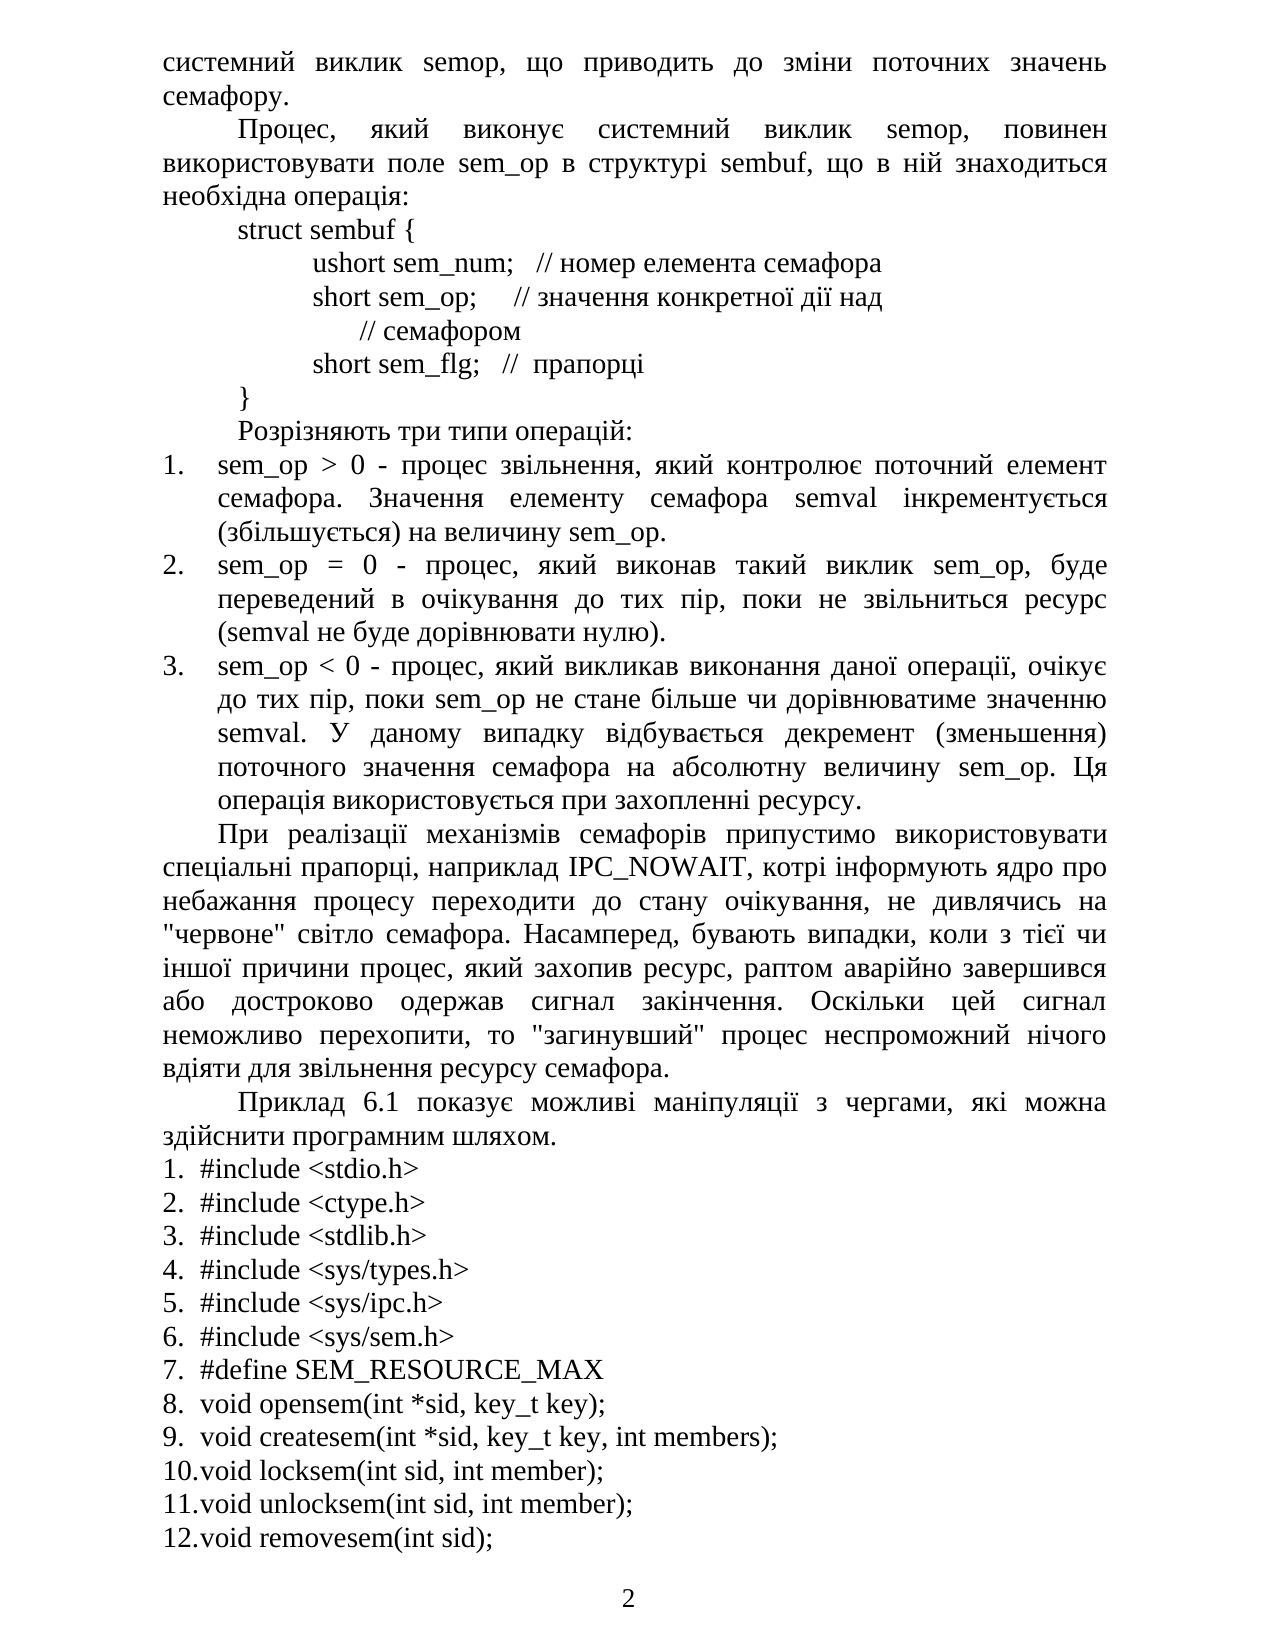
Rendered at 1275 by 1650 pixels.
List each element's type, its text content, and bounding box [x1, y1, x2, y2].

list void unlocksem(int sid, int member); [162, 1487, 1107, 1520]
list void locksem(int sid, int member); [162, 1453, 1107, 1487]
list sem_op = 0 - процес, який виконав такий виклик sem_op, буде переведений в очікування до тих пір, поки не звільниться ресурс (semval не буде дорівнювати нулю). [162, 547, 1107, 648]
list sem_op > 0 - процес звільнення, який контролює поточний елемент семафора. Значення елементу семафора semval інкрементується (збільшується) на величину sem_op. [162, 447, 1107, 547]
list #define SEM_RESOURCE_MAX [162, 1352, 1107, 1386]
text Процес, який виконує системний виклик semop, повинен використовувати поле sem_op в структурі sembuf, що в ній знахо­диться необхідна операція: [162, 111, 1107, 212]
list #include <sys/types.h> [162, 1252, 1107, 1285]
list void removesem(int sid); [162, 1520, 1107, 1554]
text } [162, 380, 1107, 413]
list void createsem(int *sid, key_t key, int members); [162, 1419, 1107, 1453]
text При реалізації механізмів семафорів припустимо вико­ристовувати спеціальні прапорці, наприклад IPC_NOWAIT, котрі інформують ядро про небажання процесу переходити до стану очіку­вання, не дивлячись на "червоне" світло семафора. Насамперед, бувають випадки, коли з тієї чи іншої причини процес, який захопив ресурс, раптом аварійно завершився або достроково одержав сигнал закінчення. Оскільки цей сигнал неможливо перехопити, то "загинувший" процес неспроможний нічого вдіяти для звільнення ресурсу семафора. [162, 816, 1107, 1084]
text // семафором [162, 313, 1107, 346]
text Приклад 6.1 показує можливі маніпуляції з чергами, які можна здійснити програмним шляхом. [162, 1084, 1107, 1151]
list #include <sys/ipc.h> [162, 1285, 1107, 1319]
list #include <stdio.h> [162, 1151, 1107, 1185]
list #include <sys/sem.h> [162, 1319, 1107, 1352]
list void opensem(int *sid, key_t key); [162, 1386, 1107, 1419]
text short sem_flg; // прапорці [162, 346, 1107, 380]
text Розрізняють три типи операцій: [162, 413, 1107, 447]
list #include <ctype.h> [162, 1185, 1107, 1218]
list #include <stdlib.h> [162, 1218, 1107, 1252]
text short sem_op; // значення конкретної дії над [162, 279, 1107, 313]
text системний виклик semop, що приводить до зміни поточних значень семафору. [162, 44, 1107, 111]
list sem_op < 0 - процес, який викликав виконання даної операції, очікує до тих пір, поки sem_op не стане більше чи дорівнюватиме значенню semval. У даному випадку відбувається декремент (зменьшення) поточного значення семафора на абсолютну величину sem_op. Ця операція використовується при захопленні ресурсу. [162, 648, 1107, 816]
text struct sembuf { [162, 212, 1107, 246]
text ushort sem_num; // номер елемента семафора [162, 246, 1107, 279]
